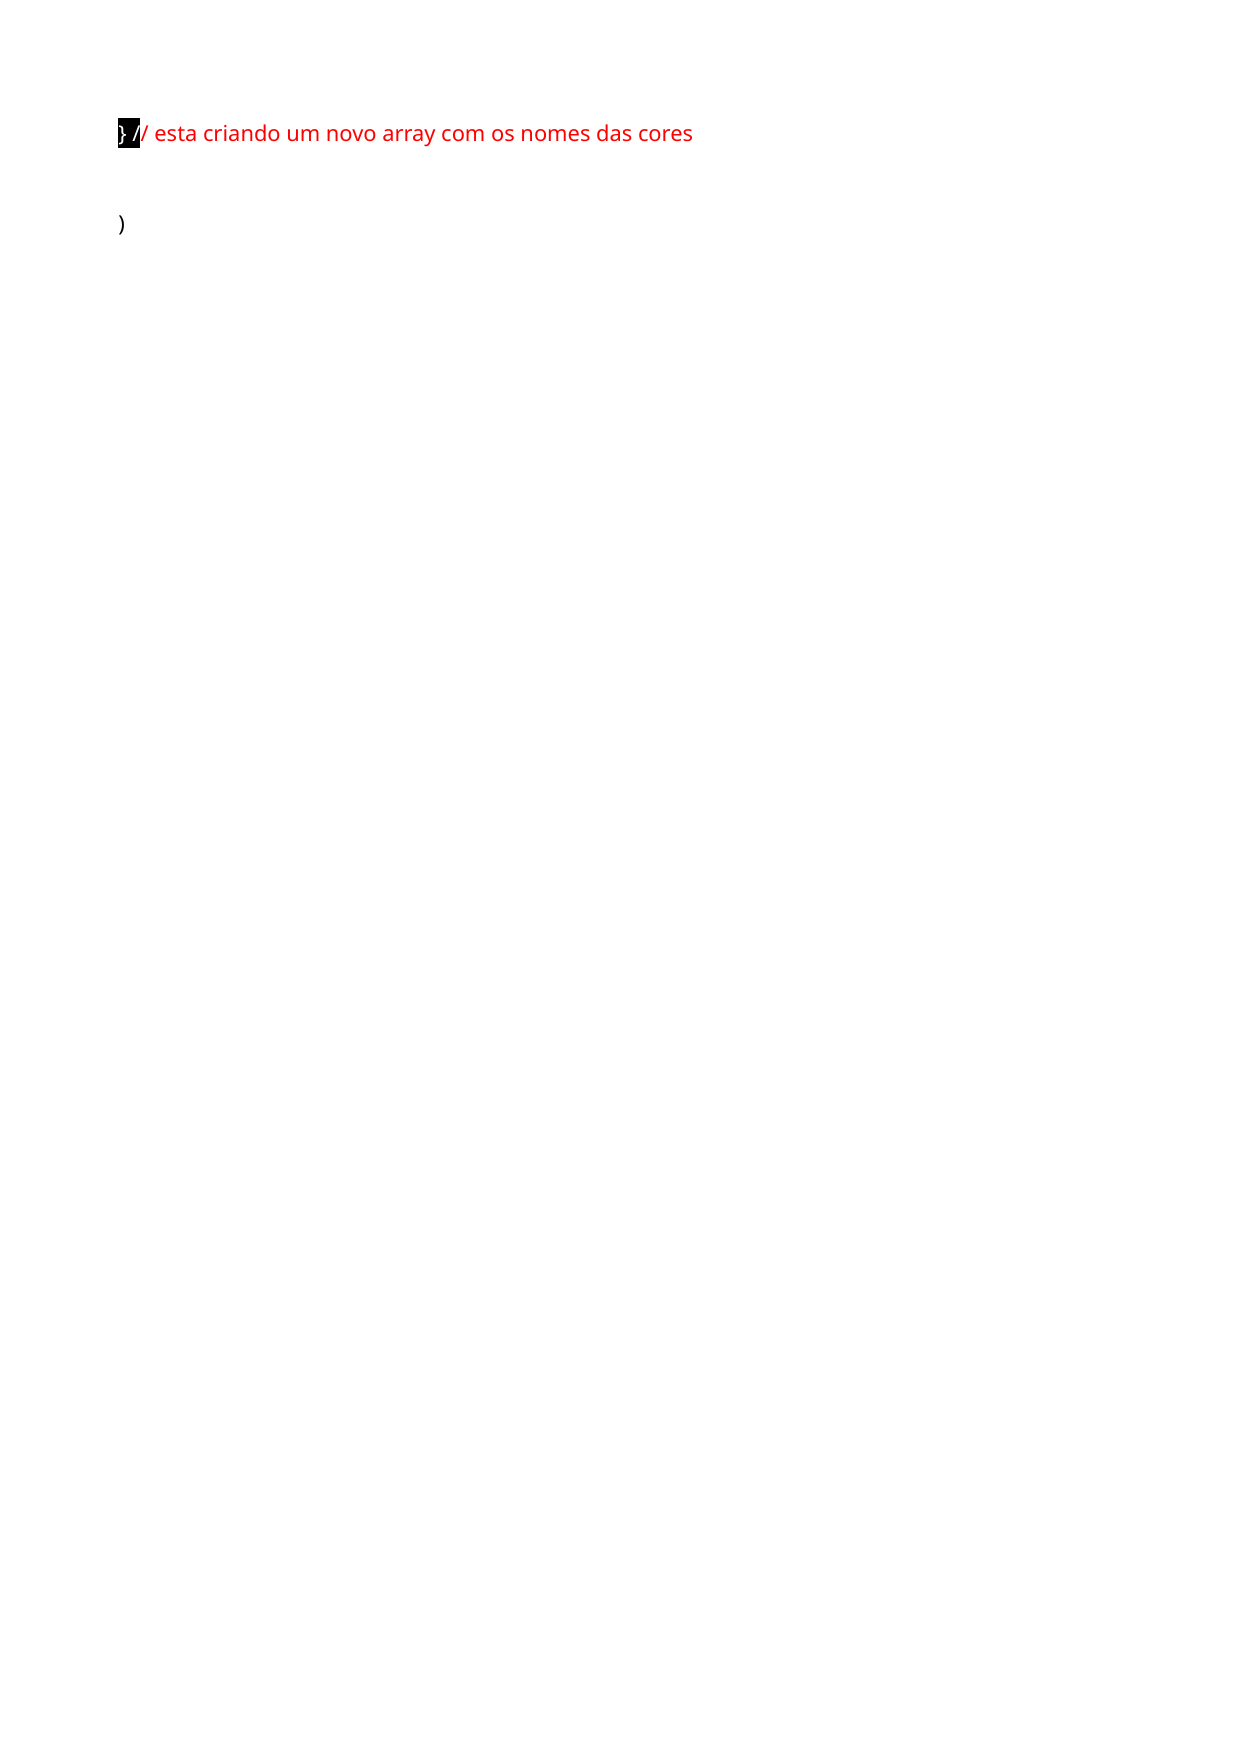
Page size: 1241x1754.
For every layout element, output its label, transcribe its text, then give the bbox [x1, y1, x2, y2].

text ) [118, 207, 1122, 237]
text } // esta criando um novo array com os nomes das cores [118, 118, 1122, 148]
